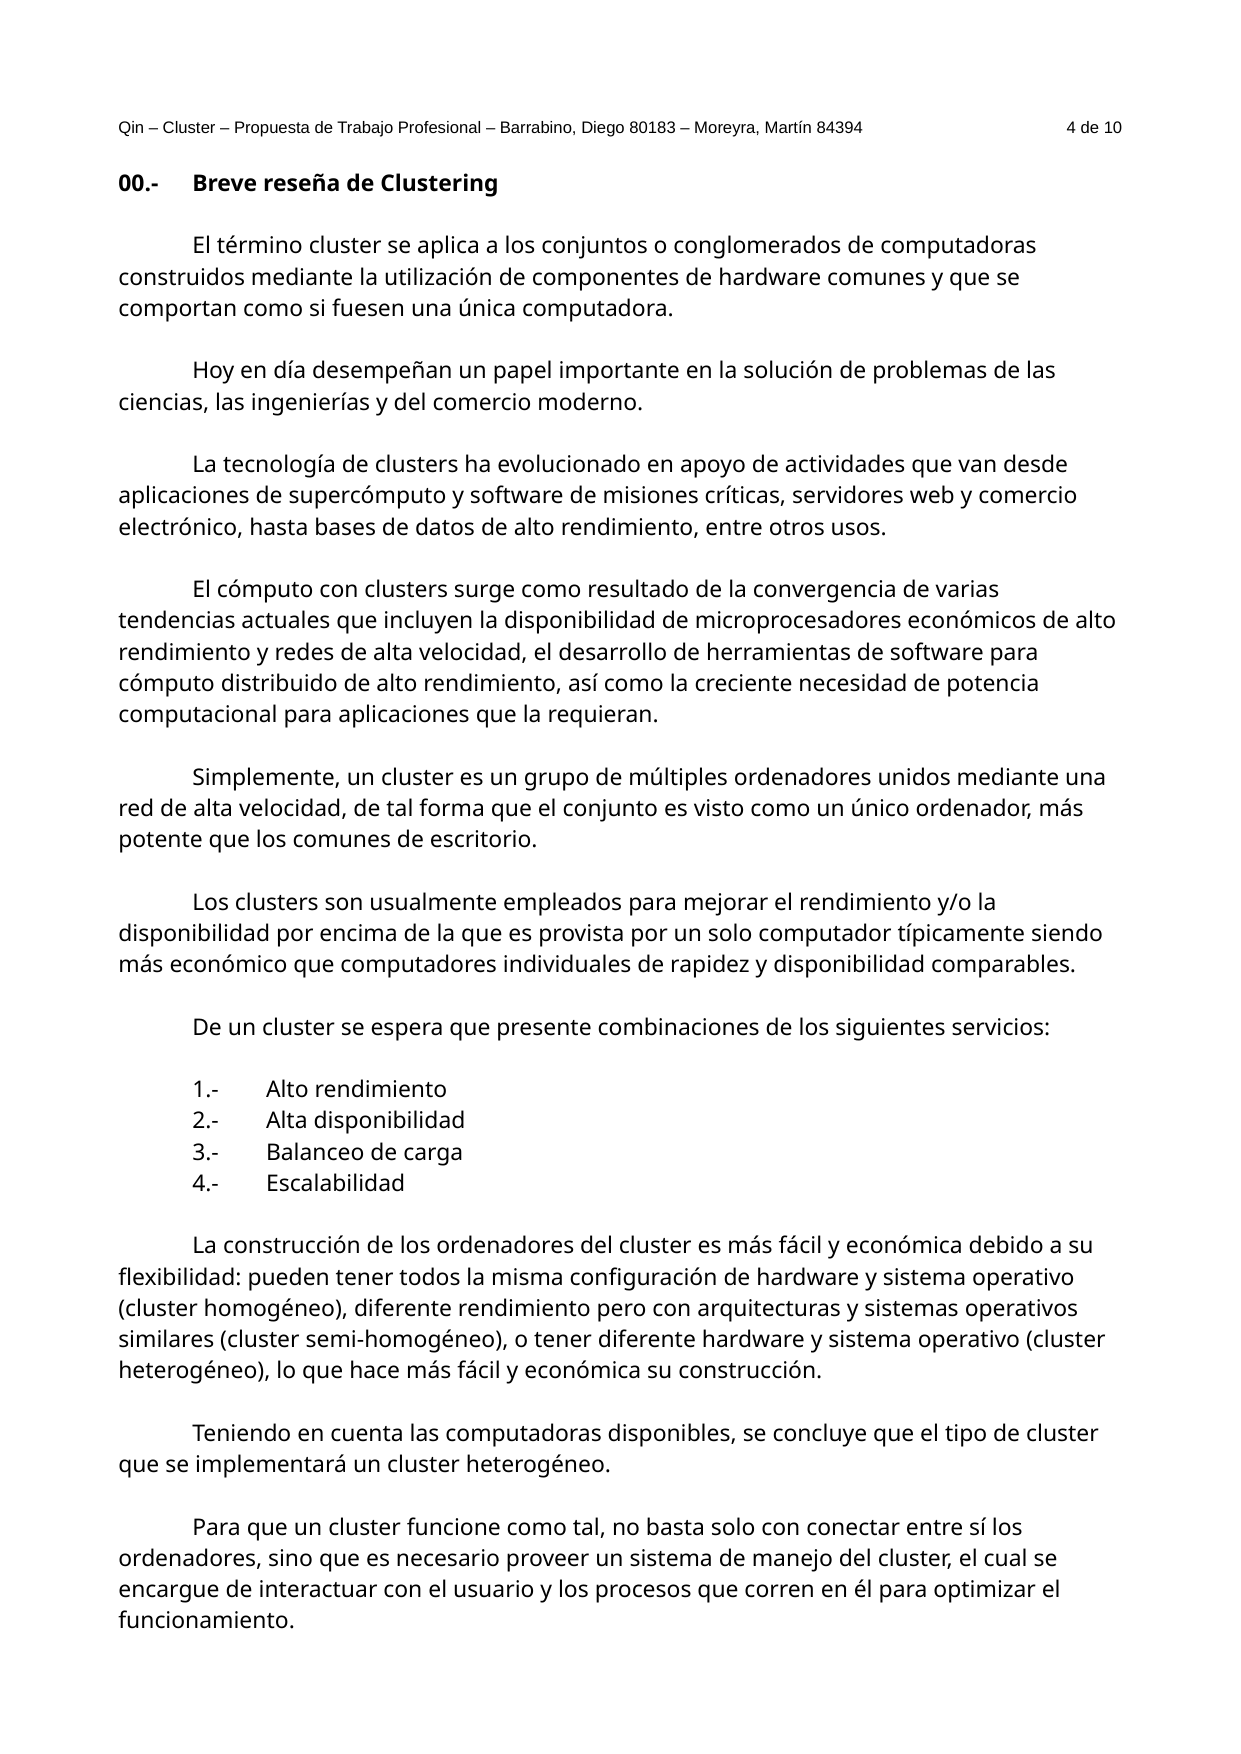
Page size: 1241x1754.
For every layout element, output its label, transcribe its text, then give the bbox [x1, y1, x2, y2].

text El cómputo con clusters surge como resultado de la convergencia de varias tendencias actuales que incluyen la disponibilidad de microprocesadores económicos de alto rendimiento y redes de alta velocidad, el desarrollo de herramientas de software para cómputo distribuido de alto rendimiento, así como la creciente necesidad de potencia computacional para aplicaciones que la requieran. [118, 573, 1122, 729]
text La construcción de los ordenadores del cluster es más fácil y económica debido a su flexibilidad: pueden tener todos la misma configuración de hardware y sistema operativo (cluster homogéneo), diferente rendimiento pero con arquitecturas y sistemas operativos similares (cluster semi-homogéneo), o tener diferente hardware y sistema operativo (cluster heterogéneo), lo que hace más fácil y económica su construcción. [118, 1229, 1122, 1386]
text De un cluster se espera que presente combinaciones de los siguientes servicios: [118, 1011, 1122, 1042]
text Simplemente, un cluster es un grupo de múltiples ordenadores unidos mediante una red de alta velocidad, de tal forma que el conjunto es visto como un único ordenador, más potente que los comunes de escritorio. [118, 761, 1122, 854]
text Para que un cluster funcione como tal, no basta solo con conectar entre sí los ordenadores, sino que es necesario proveer un sistema de manejo del cluster, el cual se encargue de interactuar con el usuario y los procesos que corren en él para optimizar el funcionamiento. [118, 1511, 1122, 1636]
text La tecnología de clusters ha evolucionado en apoyo de actividades que van desde aplicaciones de supercómputo y software de misiones críticas, servidores web y comercio electrónico, hasta bases de datos de alto rendimiento, entre otros usos. [118, 448, 1122, 542]
text El término cluster se aplica a los conjuntos o conglomerados de computadoras construidos mediante la utilización de componentes de hardware comunes y que se comportan como si fuesen una única computadora. [118, 229, 1122, 323]
text Teniendo en cuenta las computadoras disponibles, se concluye que el tipo de cluster que se implementará un cluster heterogéneo. [118, 1417, 1122, 1479]
text Hoy en día desempeñan un papel importante en la solución de problemas de las ciencias, las ingenierías y del comercio moderno. [118, 354, 1122, 417]
text 4.- Escalabilidad [118, 1167, 1122, 1198]
text Los clusters son usualmente empleados para mejorar el rendimiento y/o la disponibilidad por encima de la que es provista por un solo computador típicamente siendo más económico que computadores individuales de rapidez y disponibilidad comparables. [118, 886, 1122, 979]
text 3.- Balanceo de carga [118, 1136, 1122, 1167]
text 00.- Breve reseña de Clustering [118, 167, 1122, 198]
text 1.- Alto rendimiento [118, 1073, 1122, 1104]
text 2.- Alta disponibilidad [118, 1104, 1122, 1136]
